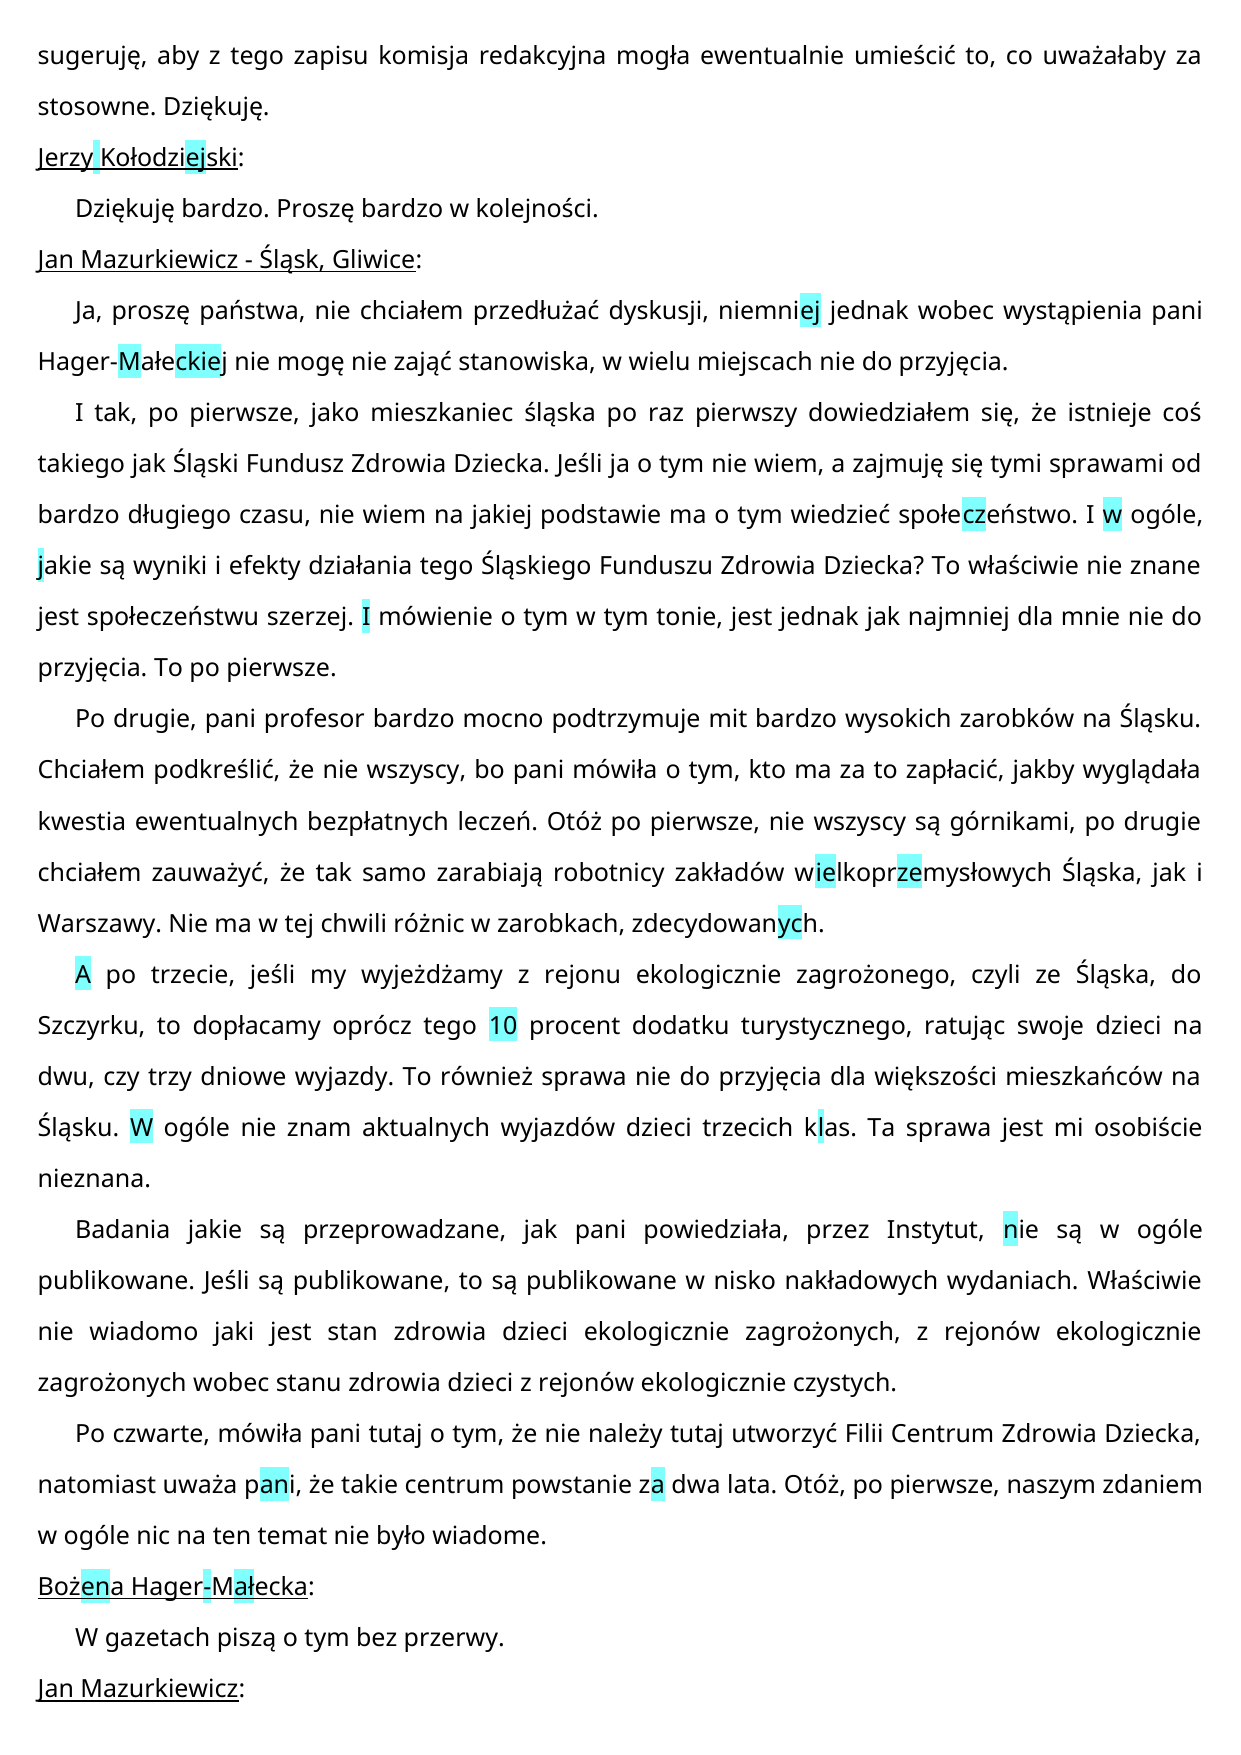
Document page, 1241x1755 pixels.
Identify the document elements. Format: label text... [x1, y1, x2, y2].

text Po drugie, pani profesor bardzo mocno podtrzymuje mit bardzo wysokich zarobków na Śląsku. Chciałem podkreślić, że nie wszyscy, bo pani mówiła o tym, kto ma za to zapłacić, jakby wyglądała kwestia ewentualnych bezpłatnych leczeń. Otóż po pierwsze, nie wszyscy są górnikami, po drugie chciałem zauważyć, że tak samo zarabiają robotnicy zakładów wielkoprzemysłowych Śląska, jak i Warszawy. Nie ma w tej chwili różnic w zarobkach, zdecydowanych. [37, 701, 1203, 939]
text Po czwarte, mówiła pani tutaj o tym, że nie należy tutaj utworzyć Filii Centrum Zdrowia Dziecka, natomiast uważa pani, że takie centrum powstanie za dwa lata. Otóż, po pierwsze, naszym zdaniem w ogóle nic na ten temat nie było wiadome. [37, 1416, 1203, 1552]
text Jan Mazurkiewicz: [37, 1671, 1203, 1705]
text W gazetach piszą o tym bez przerwy. [37, 1620, 1203, 1654]
text A po trzecie, jeśli my wyjeżdżamy z rejonu ekologicznie zagrożonego, czyli ze Śląska, do Szczyrku, to dopłacamy oprócz tego 10 procent dodatku turystycznego, ratując swoje dzieci na dwu, czy trzy dniowe wyjazdy. To również sprawa nie do przyjęcia dla większości mieszkańców na Śląsku. W ogóle nie znam aktualnych wyjazdów dzieci trzecich klas. Ta sprawa jest mi osobiście nieznana. [37, 956, 1203, 1194]
text Ja, proszę państwa, nie chciałem przedłużać dyskusji, niemniej jednak wobec wystąpienia pani Hager-Małeckiej nie mogę nie zająć stanowiska, w wielu miejscach nie do przyjęcia. [37, 293, 1203, 378]
text sugeruję, aby z tego zapisu komisja redakcyjna mogła ewentualnie umieścić to, co uważałaby za stosowne. Dziękuję. [37, 37, 1203, 123]
text Dziękuję bardzo. Proszę bardzo w kolejności. [37, 191, 1203, 225]
text Jerzy Kołodziejski: [37, 139, 1203, 174]
text Badania jakie są przeprowadzane, jak pani powiedziała, przez Instytut, nie są w ogóle publikowane. Jeśli są publikowane, to są publikowane w nisko nakładowych wydaniach. Właściwie nie wiadomo jaki jest stan zdrowia dzieci ekologicznie zagrożonych, z rejonów ekologicznie zagrożonych wobec stanu zdrowia dzieci z rejonów ekologicznie czystych. [37, 1211, 1203, 1399]
text I tak, po pierwsze, jako mieszkaniec śląska po raz pierwszy dowiedziałem się, że istnieje coś takiego jak Śląski Fundusz Zdrowia Dziecka. Jeśli ja o tym nie wiem, a zajmuję się tymi sprawami od bardzo długiego czasu, nie wiem na jakiej podstawie ma o tym wiedzieć społeczeństwo. I w ogóle, jakie są wyniki i efekty działania tego Śląskiego Funduszu Zdrowia Dziecka? To właściwie nie znane jest społeczeństwu szerzej. I mówienie o tym w tym tonie, jest jednak jak najmniej dla mnie nie do przyjęcia. To po pierwsze. [37, 395, 1203, 684]
subtitle Jan Mazurkiewicz - Śląsk, Gliwice: [37, 242, 1203, 276]
text Bożena Hager-Małecka: [37, 1569, 1203, 1603]
